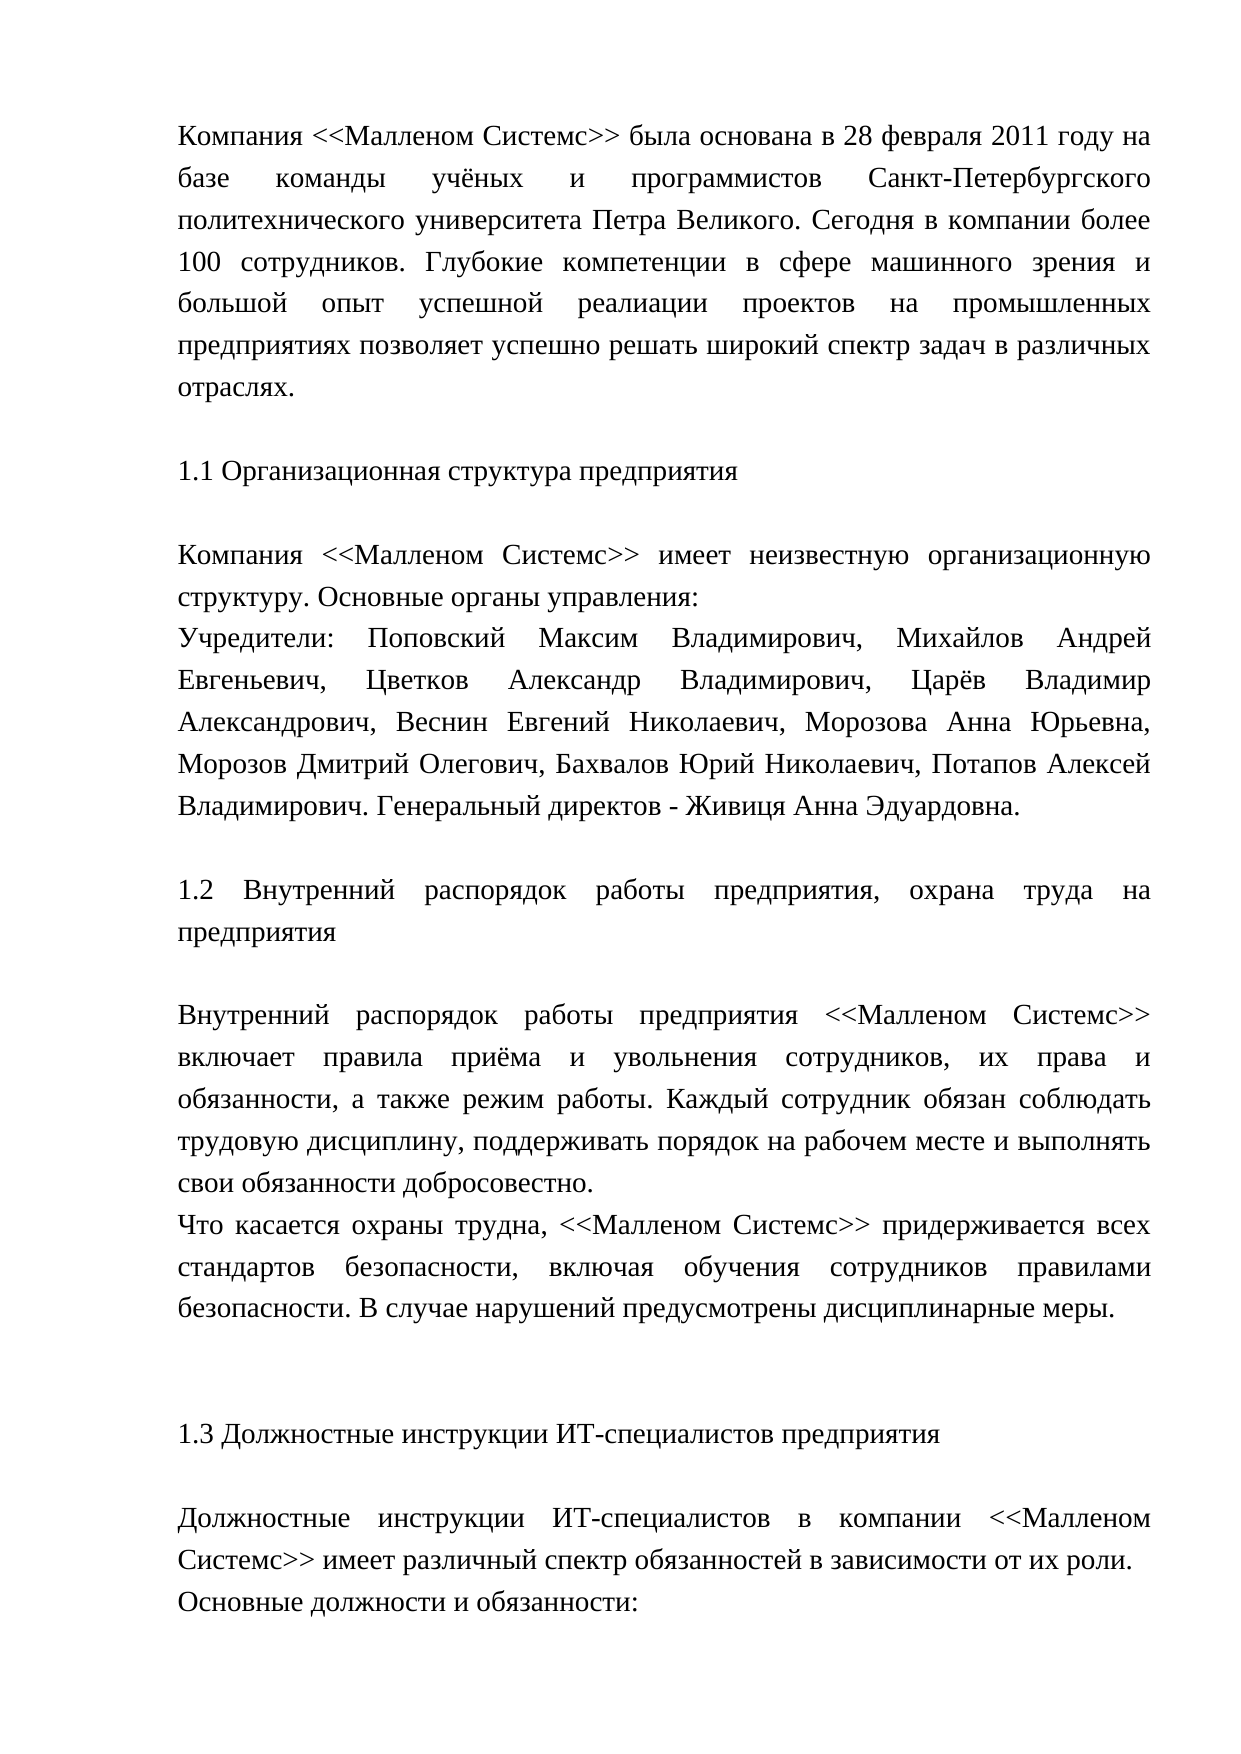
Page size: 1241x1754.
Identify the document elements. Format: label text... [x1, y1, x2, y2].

text Что касается охраны трудна, <<Малленом Системс>> придерживается всех стандартов безопасности, включая обучения сотрудников правилами безопасности. В случае нарушений предусмотрены дисциплинарные меры. [177, 1207, 1152, 1324]
text 1.3 Должностные инструкции ИТ-специалистов предприятия [177, 1416, 1152, 1450]
text 1.1 Организационная структура предприятия [177, 453, 1152, 487]
text Основные должности и обязанности: [177, 1584, 1152, 1617]
text Должностные инструкции ИТ-специалистов в компании <<Малленом Системс>> имеет различный спектр обязанностей в зависимости от их роли. [177, 1500, 1152, 1575]
text Внутренний распорядок работы предприятия <<Малленом Системс>> включает правила приёма и увольнения сотрудников, их права и обязанности, а также режим работы. Каждый сотрудник обязан соблюдать трудовую дисциплину, поддерживать порядок на рабочем месте и выполнять свои обязанности добросовестно. [177, 997, 1152, 1198]
text Компания <<Малленом Системс>> имеет неизвестную организационную структуру. Основные органы управления: [177, 537, 1152, 612]
text Учредители: Поповский Максим Владимирович, Михайлов Андрей Евгеньевич, Цветков Александр Владимирович, Царёв Владимир Александрович, Веснин Евгений Николаевич, Морозова Анна Юрьевна, Морозов Дмитрий Олегович, Бахвалов Юрий Николаевич, Потапов Алексей Владимирович. Генеральный директов - Живиця Анна Эдуардовна. [177, 621, 1152, 822]
text Компания <<Малленом Системс>> была основана в 28 февраля 2011 году на базе команды учёных и программистов Санкт-Петербургского политехнического университета Петра Великого. Сегодня в компании более 100 сотрудников. Глубокие компетенции в сфере машинного зрения и большой опыт успешной реалиации проектов на промышленных предприятиях позволяет успешно решать широкий спектр задач в различных отраслях. [177, 118, 1152, 403]
text 1.2 Внутренний распорядок работы предприятия, охрана труда на предприятия [177, 872, 1152, 947]
